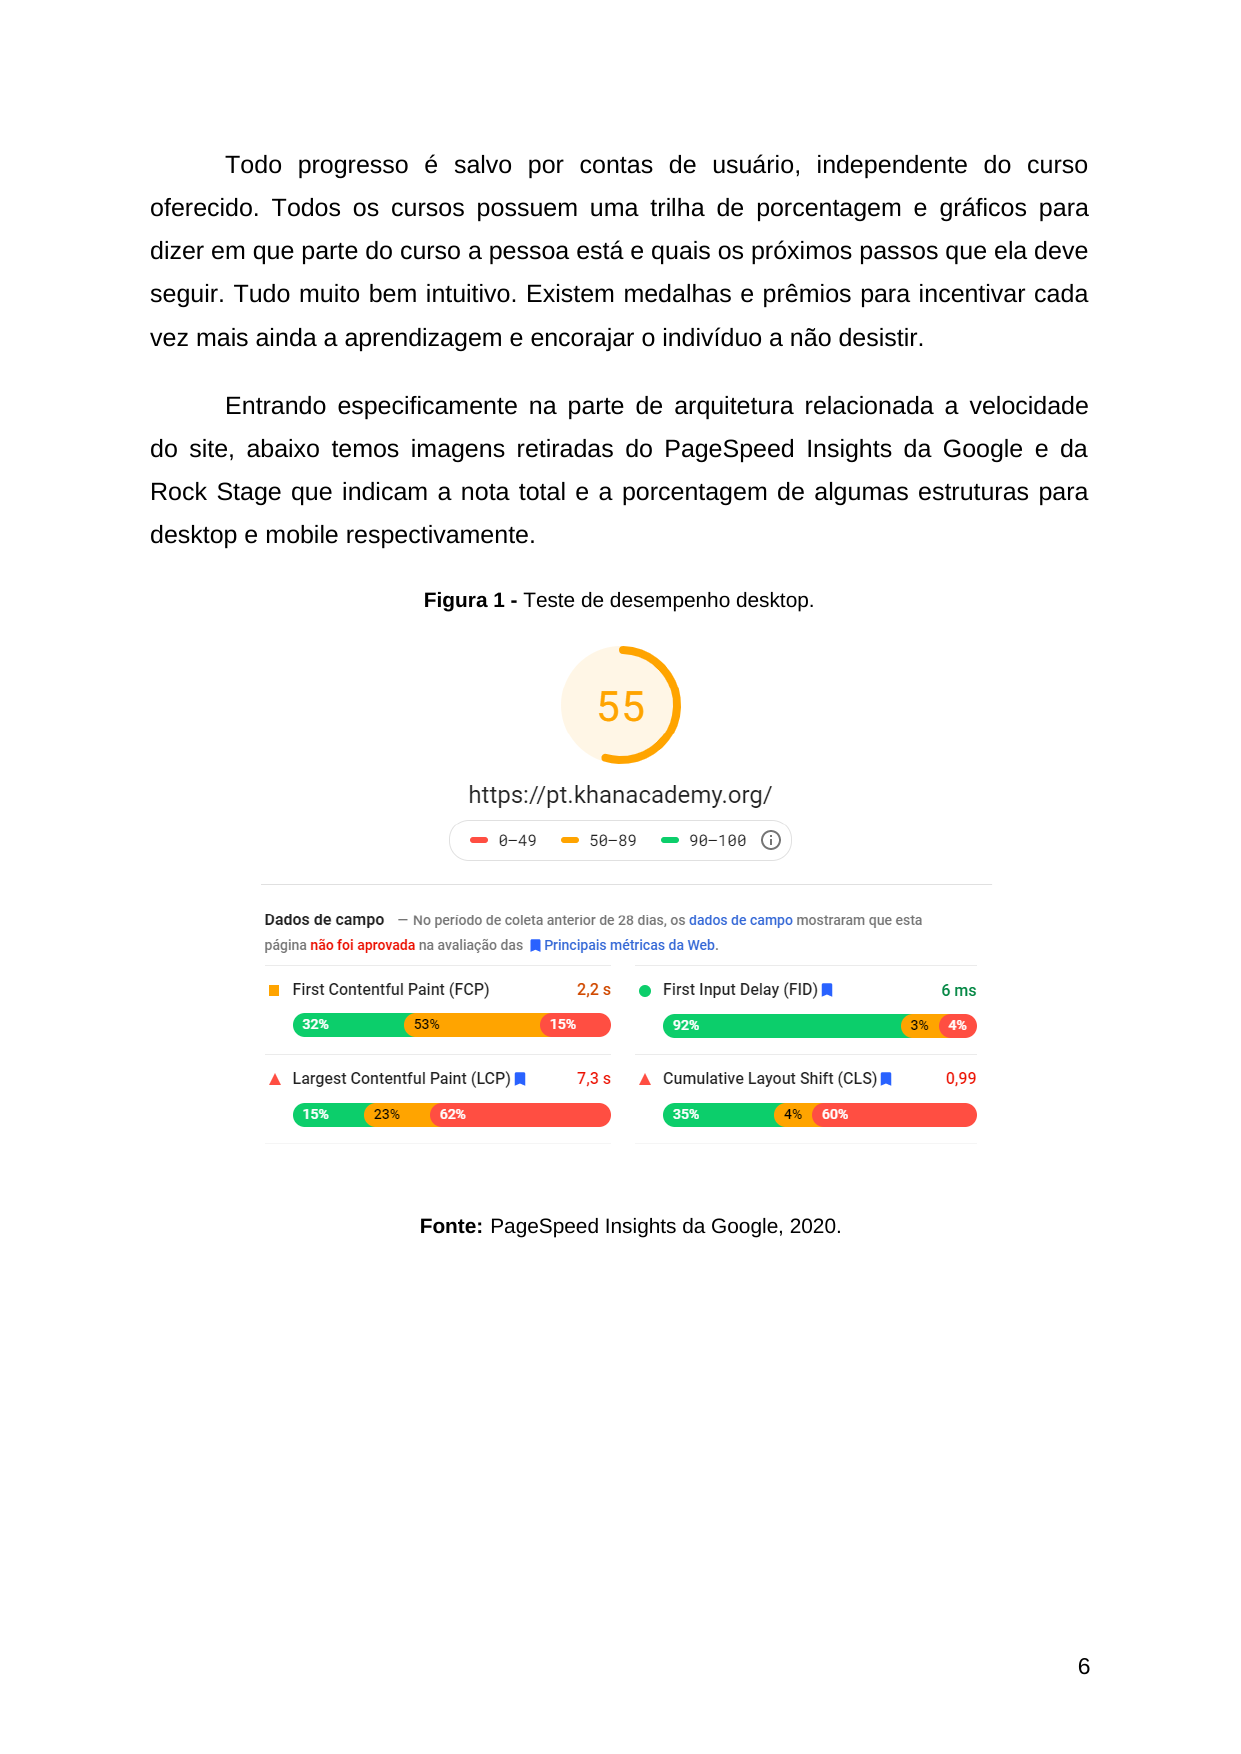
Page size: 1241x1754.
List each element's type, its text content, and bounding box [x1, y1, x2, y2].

text Todo progresso é salvo por contas de usuário, independente do curso oferecido. Todos os cursos possuem uma trilha de porcentagem e gráficos para dizer em que parte do curso a pessoa está e quais os próximos passos que ela deve seguir. Tudo muito bem intuitivo. Existem medalhas e prêmios para incentivar cada vez mais ainda a aprendizagem e encorajar o indivíduo a não desistir. [150, 150, 1090, 351]
text Entrando especificamente na parte de arquitetura relacionada a velocidade do site, abaixo temos imagens retiradas do PageSpeed Insights da Google e da Rock Stage que indicam a nota total e a porcentagem de algumas estruturas para desktop e mobile respectivamente. [150, 391, 1090, 549]
text Figura 1 - Teste de desempenho desktop. [150, 588, 1090, 612]
picture [261, 642, 993, 1144]
text Fonte: PageSpeed Insights da Google, 2020. [150, 651, 1090, 1237]
